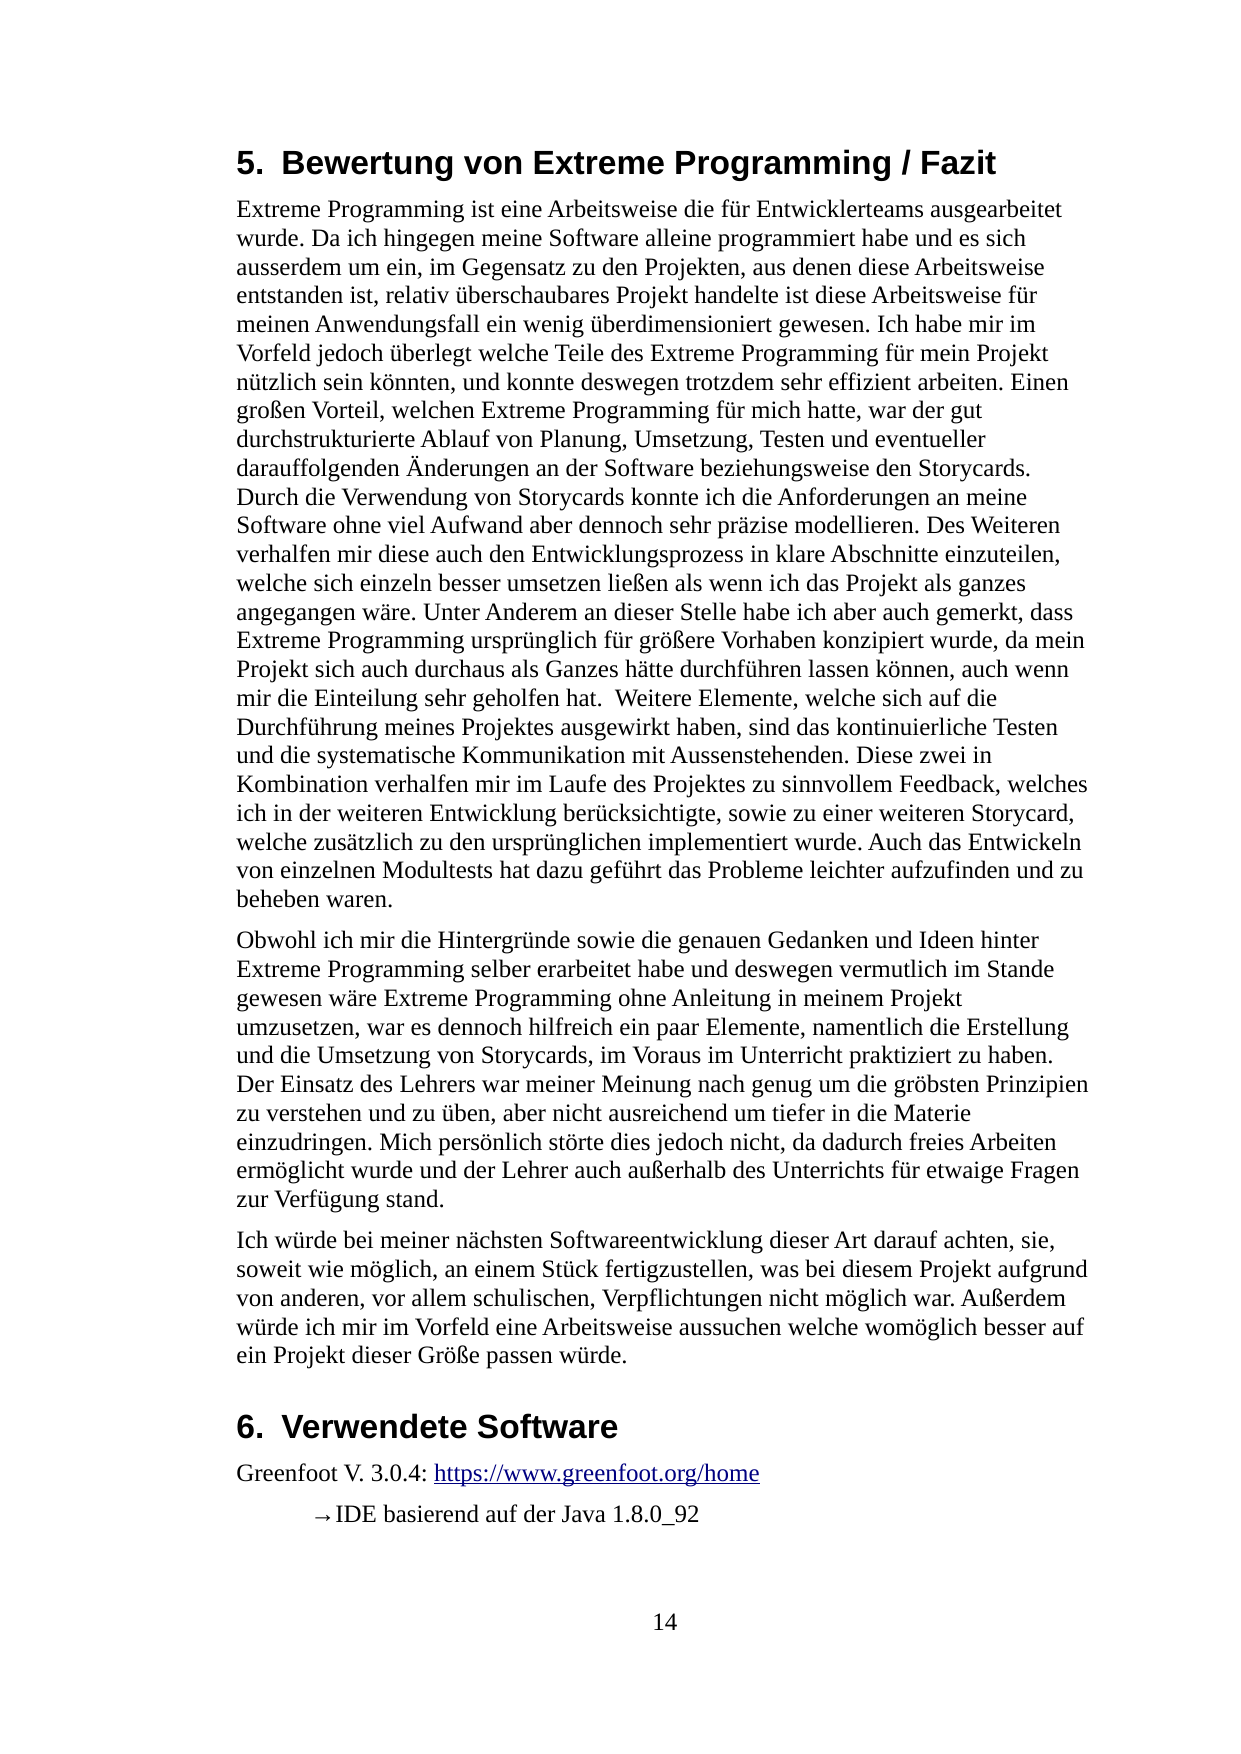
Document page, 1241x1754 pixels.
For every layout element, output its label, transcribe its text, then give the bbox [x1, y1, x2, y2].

subtitle Bewertung von Extreme Programming / Fazit [236, 143, 1093, 182]
text →IDE basierend auf der Java 1.8.0_92 [236, 1499, 1093, 1528]
text Ich würde bei meiner nächsten Softwareentwicklung dieser Art darauf achten, sie, soweit wie möglich, an einem Stück fertigzustellen, was bei diesem Projekt aufgrund von anderen, vor allem schulischen, Verpflichtungen nicht möglich war. Außerdem würde ich mir im Vorfeld eine Arbeitsweise aussuchen welche womöglich besser auf ein Projekt dieser Größe passen würde. [236, 1226, 1093, 1369]
text Extreme Programming ist eine Arbeitsweise die für Entwicklerteams ausgearbeitet wurde. Da ich hingegen meine Software alleine programmiert habe und es sich ausserdem um ein, im Gegensatz zu den Projekten, aus denen diese Arbeitsweise entstanden ist, relativ überschaubares Projekt handelte ist diese Arbeitsweise für meinen Anwendungsfall ein wenig überdimensioniert gewesen. Ich habe mir im Vorfeld jedoch überlegt welche Teile des Extreme Programming für mein Projekt nützlich sein könnten, und konnte deswegen trotzdem sehr effizient arbeiten. Einen großen Vorteil, welchen Extreme Programming für mich hatte, war der gut durchstrukturierte Ablauf von Planung, Umsetzung, Testen und eventueller darauffolgenden Änderungen an der Software beziehungsweise den Storycards. Durch die Verwendung von Storycards konnte ich die Anforderungen an meine Software ohne viel Aufwand aber dennoch sehr präzise modellieren. Des Weiteren verhalfen mir diese auch den Entwicklungsprozess in klare Abschnitte einzuteilen, welche sich einzeln besser umsetzen ließen als wenn ich das Projekt als ganzes angegangen wäre. Unter Anderem an dieser Stelle habe ich aber auch gemerkt, dass Extreme Programming ursprünglich für größere Vorhaben konzipiert wurde, da mein Projekt sich auch durchaus als Ganzes hätte durchführen lassen können, auch wenn mir die Einteilung sehr geholfen hat. Weitere Elemente, welche sich auf die Durchführung meines Projektes ausgewirkt haben, sind das kontinuierliche Testen und die systematische Kommunikation mit Aussenstehenden. Diese zwei in Kombination verhalfen mir im Laufe des Projektes zu sinnvollem Feedback, welches ich in der weiteren Entwicklung berücksichtigte, sowie zu einer weiteren Storycard, welche zusätzlich zu den ursprünglichen implementiert wurde. Auch das Entwickeln von einzelnen Modultests hat dazu geführt das Probleme leichter aufzufinden und zu beheben waren. [236, 194, 1093, 913]
text Greenfoot V. 3.0.4: https://www.greenfoot.org/home [236, 1458, 1093, 1487]
text Obwohl ich mir die Hintergründe sowie die genauen Gedanken und Ideen hinter Extreme Programming selber erarbeitet habe und deswegen vermutlich im Stande gewesen wäre Extreme Programming ohne Anleitung in meinem Projekt umzusetzen, war es dennoch hilfreich ein paar Elemente, namentlich die Erstellung und die Umsetzung von Storycards, im Voraus im Unterricht praktiziert zu haben. Der Einsatz des Lehrers war meiner Meinung nach genug um die gröbsten Prinzipien zu verstehen und zu üben, aber nicht ausreichend um tiefer in die Materie einzudringen. Mich persönlich störte dies jedoch nicht, da dadurch freies Arbeiten ermöglicht wurde und der Lehrer auch außerhalb des Unterrichts für etwaige Fragen zur Verfügung stand. [236, 926, 1093, 1213]
subtitle Verwendete Software [236, 1407, 1093, 1445]
